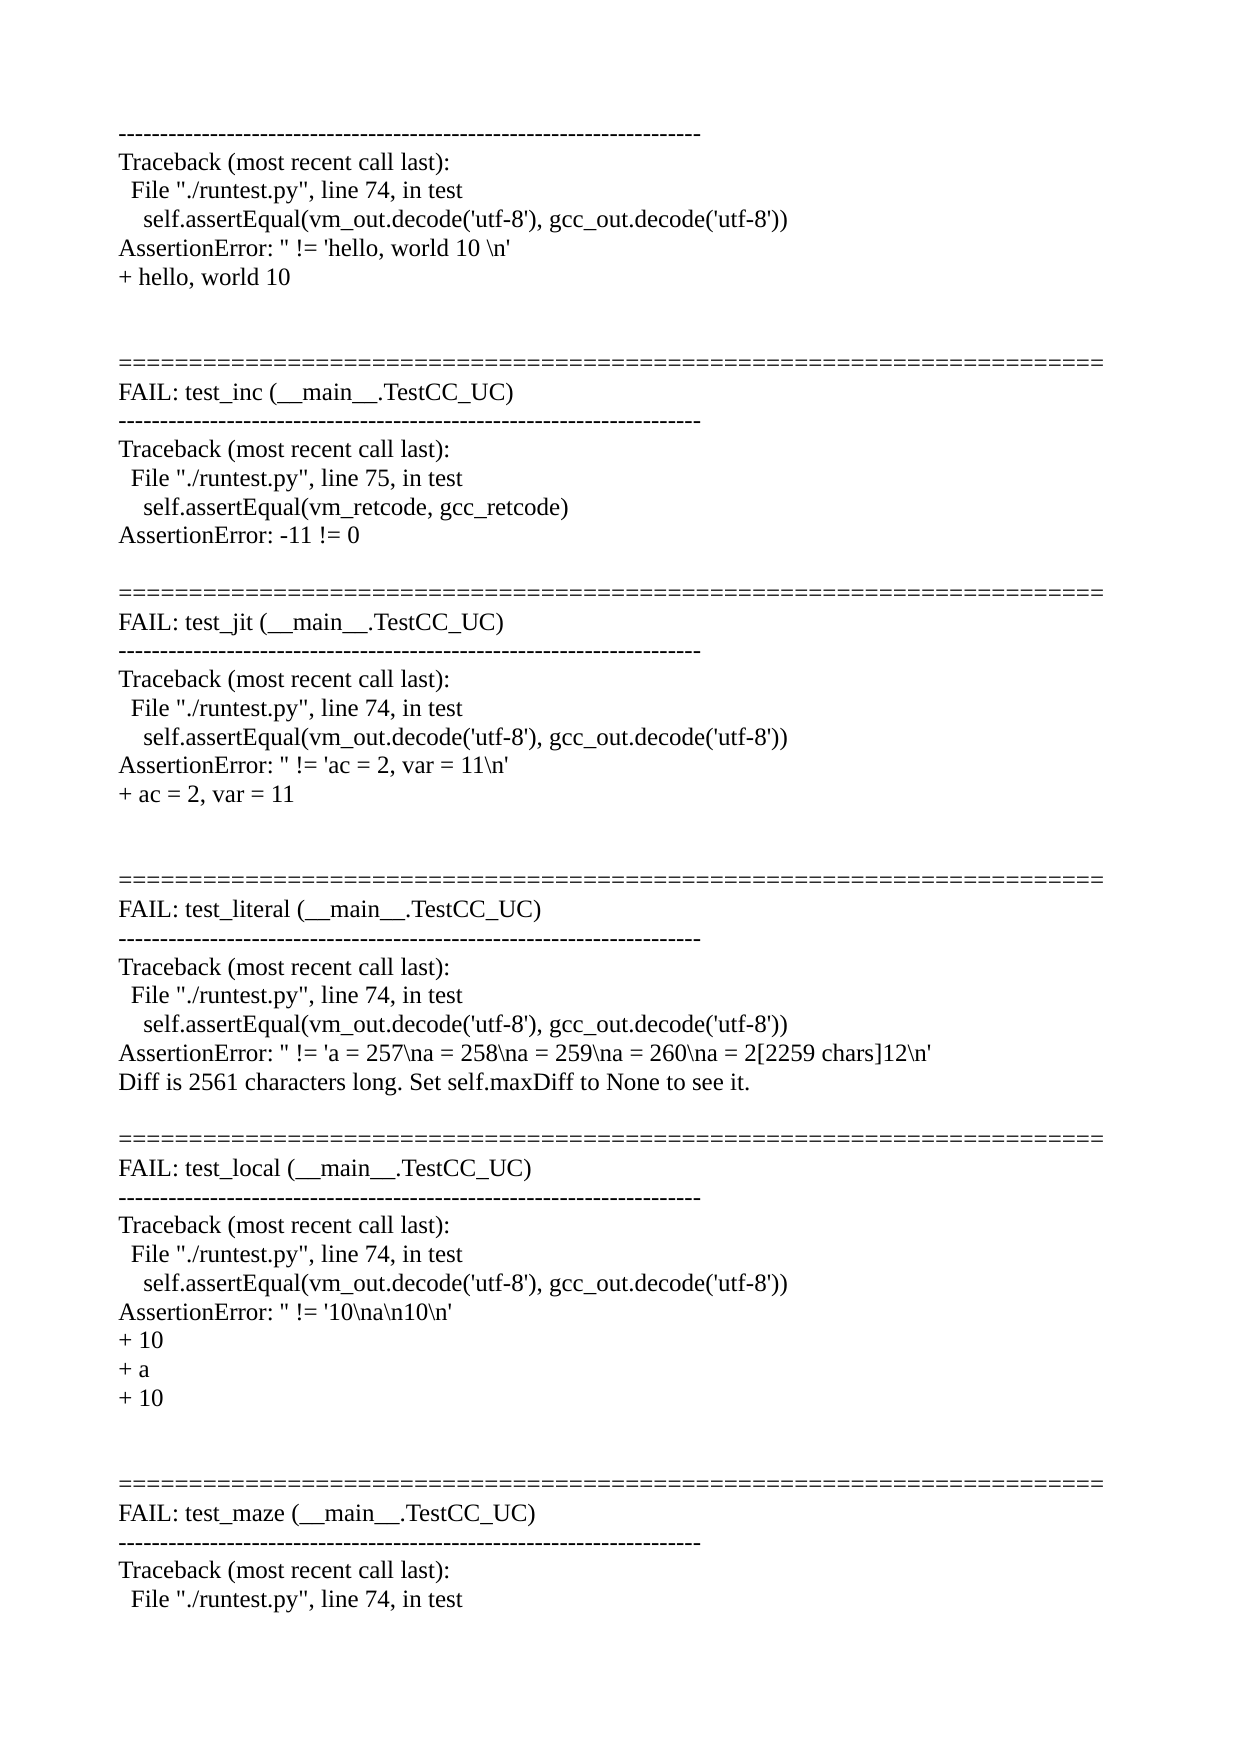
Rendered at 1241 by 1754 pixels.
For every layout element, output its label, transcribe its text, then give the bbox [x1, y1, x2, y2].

text ---------------------------------------------------------------------- [118, 118, 1122, 147]
text AssertionError: '' != 'ac = 2, var = 11\n' [118, 751, 1122, 779]
text self.assertEqual(vm_out.decode('utf-8'), gcc_out.decode('utf-8')) [118, 204, 1122, 233]
text + 10 [118, 1383, 1122, 1412]
text Traceback (most recent call last): [118, 952, 1122, 981]
text + ac = 2, var = 11 [118, 779, 1122, 808]
text ---------------------------------------------------------------------- [118, 1182, 1122, 1211]
text self.assertEqual(vm_out.decode('utf-8'), gcc_out.decode('utf-8')) [118, 1268, 1122, 1297]
text Traceback (most recent call last): [118, 434, 1122, 463]
text ---------------------------------------------------------------------- [118, 636, 1122, 664]
text self.assertEqual(vm_out.decode('utf-8'), gcc_out.decode('utf-8')) [118, 1009, 1122, 1038]
text FAIL: test_maze (__main__.TestCC_UC) [118, 1498, 1122, 1527]
text ---------------------------------------------------------------------- [118, 923, 1122, 952]
text AssertionError: '' != '10\na\n10\n' [118, 1297, 1122, 1326]
text Traceback (most recent call last): [118, 1211, 1122, 1239]
text AssertionError: '' != 'a = 257\na = 258\na = 259\na = 260\na = 2[2259 chars]12\n' [118, 1038, 1122, 1067]
text File "./runtest.py", line 74, in test [118, 1584, 1122, 1613]
text ====================================================================== [118, 578, 1122, 607]
text + hello, world 10 [118, 262, 1122, 291]
text FAIL: test_jit (__main__.TestCC_UC) [118, 607, 1122, 636]
text AssertionError: '' != 'hello, world 10 \n' [118, 233, 1122, 262]
text FAIL: test_inc (__main__.TestCC_UC) [118, 377, 1122, 406]
text File "./runtest.py", line 74, in test [118, 693, 1122, 722]
text AssertionError: -11 != 0 [118, 521, 1122, 549]
text Traceback (most recent call last): [118, 1556, 1122, 1584]
text FAIL: test_local (__main__.TestCC_UC) [118, 1153, 1122, 1182]
text FAIL: test_literal (__main__.TestCC_UC) [118, 894, 1122, 923]
text ====================================================================== [118, 348, 1122, 377]
text ====================================================================== [118, 1469, 1122, 1498]
text self.assertEqual(vm_out.decode('utf-8'), gcc_out.decode('utf-8')) [118, 722, 1122, 751]
text File "./runtest.py", line 75, in test [118, 463, 1122, 492]
text File "./runtest.py", line 74, in test [118, 1239, 1122, 1268]
text ---------------------------------------------------------------------- [118, 1527, 1122, 1556]
text File "./runtest.py", line 74, in test [118, 981, 1122, 1009]
text ---------------------------------------------------------------------- [118, 406, 1122, 434]
text + 10 [118, 1326, 1122, 1354]
text ====================================================================== [118, 1124, 1122, 1153]
text ====================================================================== [118, 866, 1122, 894]
text + a [118, 1354, 1122, 1383]
text self.assertEqual(vm_retcode, gcc_retcode) [118, 492, 1122, 521]
text File "./runtest.py", line 74, in test [118, 176, 1122, 204]
text Traceback (most recent call last): [118, 147, 1122, 176]
text Traceback (most recent call last): [118, 664, 1122, 693]
text Diff is 2561 characters long. Set self.maxDiff to None to see it. [118, 1067, 1122, 1096]
